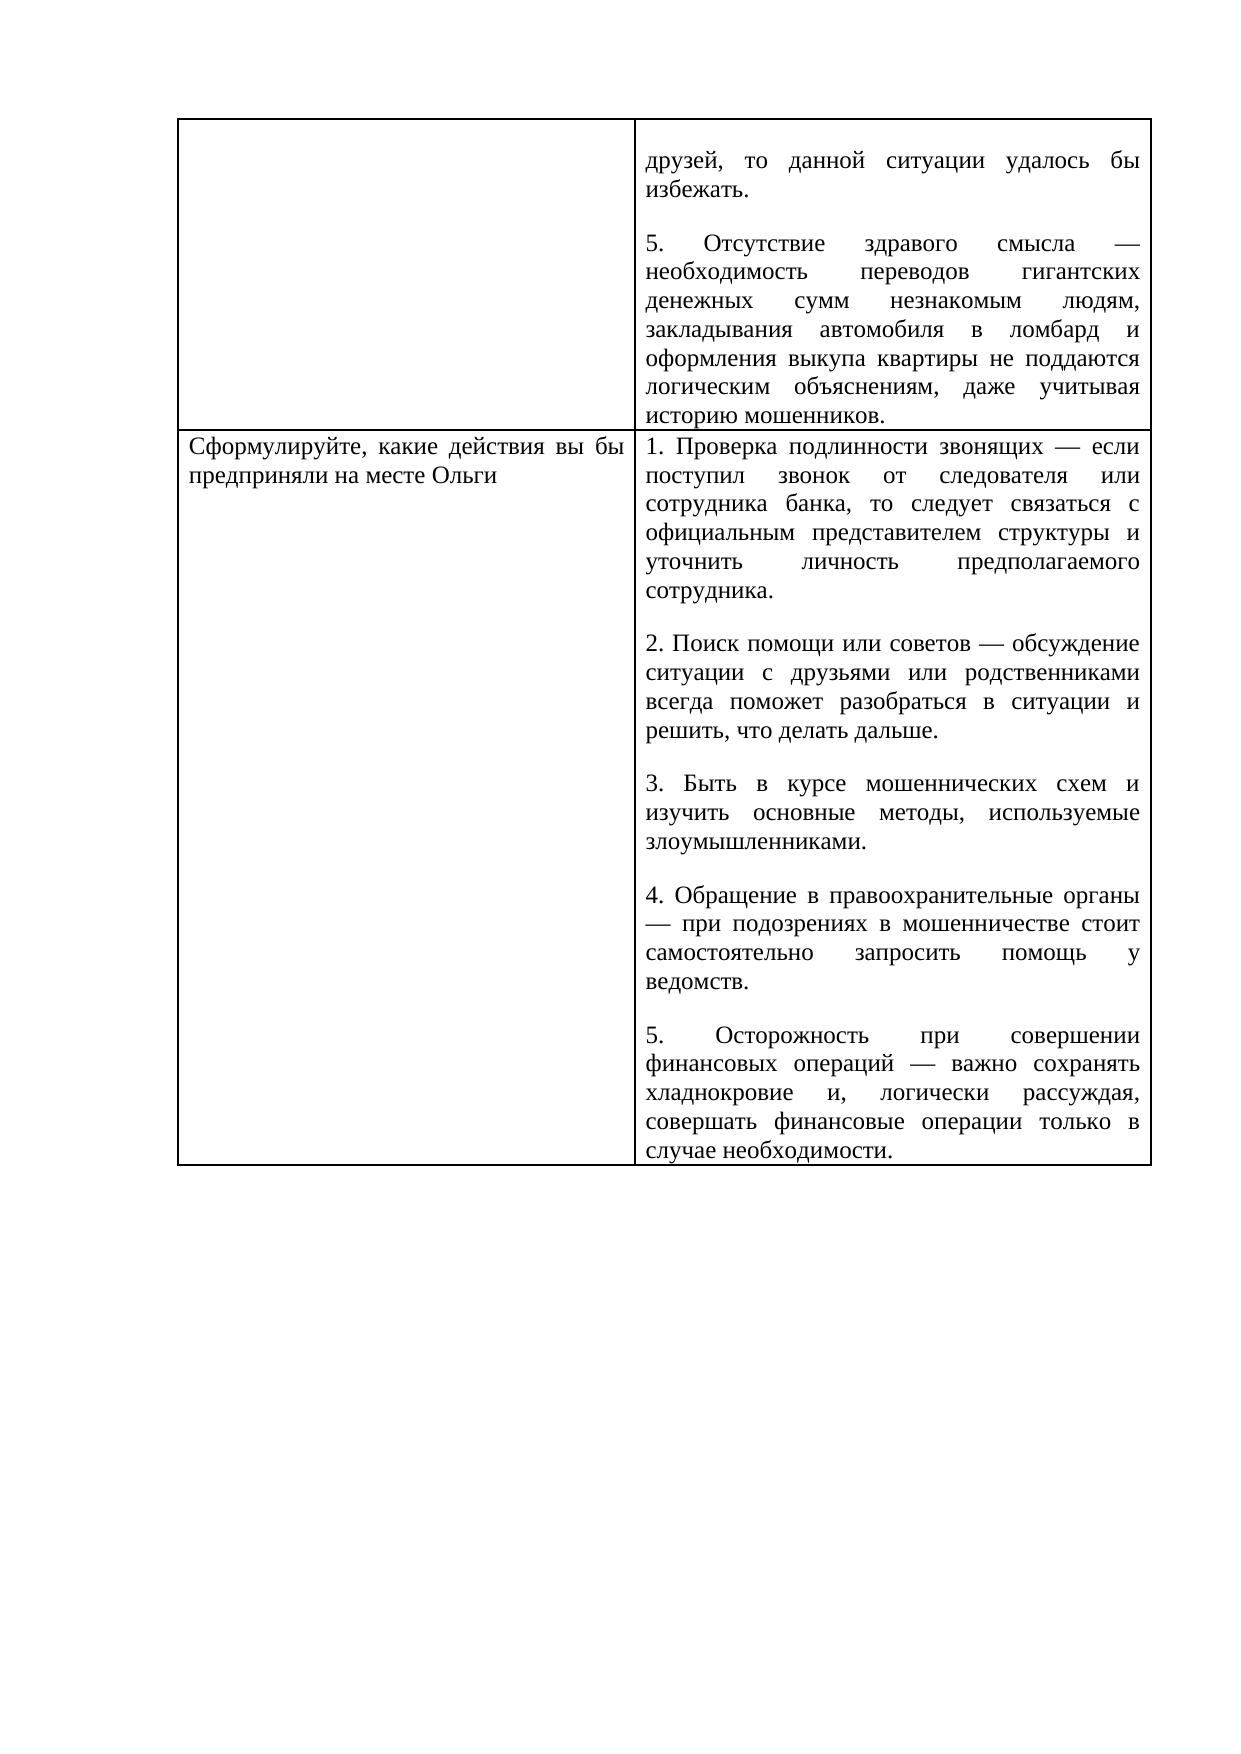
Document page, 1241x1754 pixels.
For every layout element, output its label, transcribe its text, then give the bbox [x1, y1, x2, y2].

table_cell друзей, то данной ситуации удалось бы избежать. 5. Отсутствие здравого смысла — необходимость переводов гигантских денежных сумм незнакомым людям, закладывания автомобиля в ломбард и оформления выкупа квартиры не поддаются логическим объяснениям, даже учитывая историю мошенников. [636, 120, 1150, 429]
table_cell 1. Проверка подлинности звонящих — если поступил звонок от следователя или сотрудника банка, то следует связаться с официальным представителем структуры и уточнить личность предполагаемого сотрудника. 2. Поиск помощи или советов — обсуждение ситуации с друзьями или родственниками всегда поможет разобраться в ситуации и решить, что делать дальше. 3. Быть в курсе мошеннических схем и изучить основные методы, используемые злоумышленниками. 4. Обращение в правоохранительные органы — при подозрениях в мошенничестве стоит самостоятельно запросить помощь у ведомств. 5. Осторожность при совершении финансовых операций — важно сохранять хладнокровие и, логически рассуждая, совершать финансовые операции только в случае необходимости. [636, 431, 1150, 1163]
table_cell Сформулируйте, какие действия вы бы предприняли на месте Ольги [179, 431, 634, 1163]
table_cell [179, 120, 634, 429]
